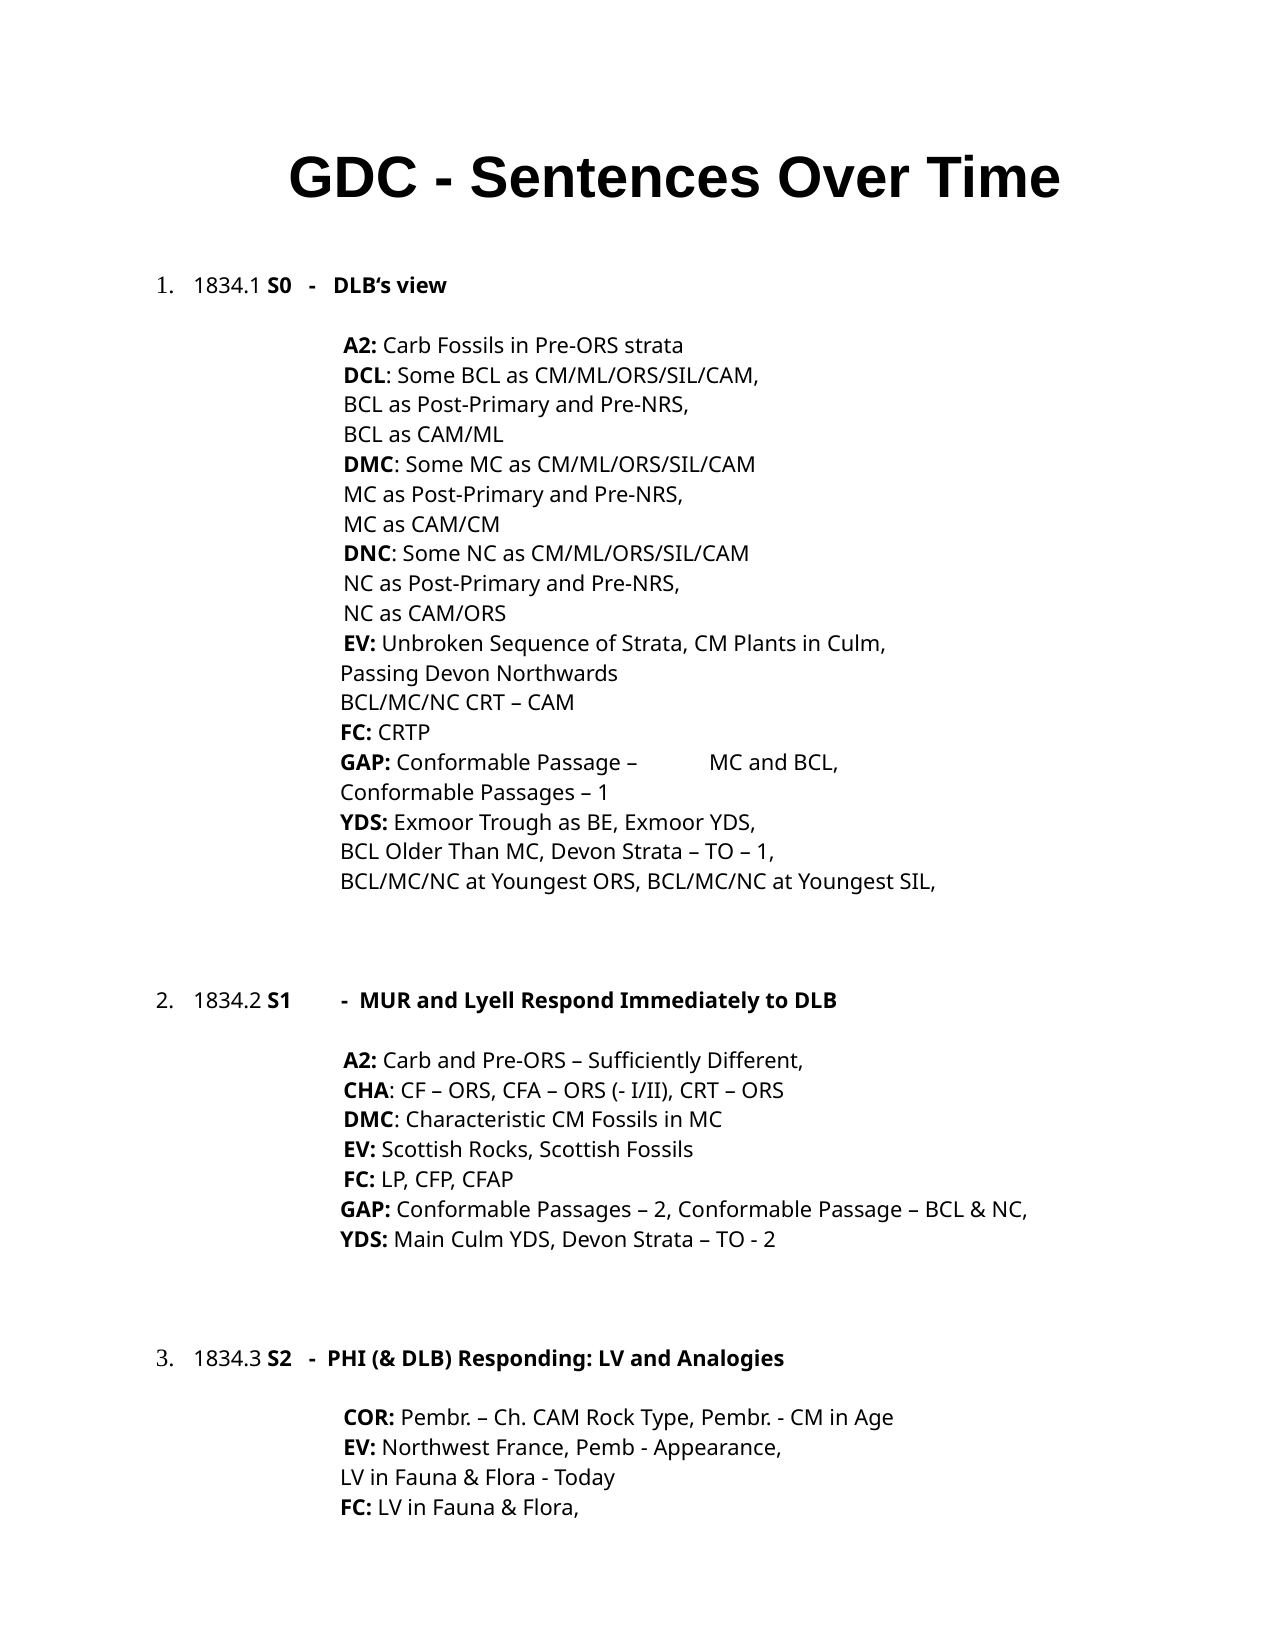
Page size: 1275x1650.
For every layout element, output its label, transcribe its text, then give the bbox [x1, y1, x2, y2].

text YDS: Main Culm YDS, Devon Strata – TO - 2 [118, 1224, 1157, 1253]
list COR: Pembr. – Ch. CAM Rock Type, Pembr. - CM in Age [306, 1402, 1157, 1432]
list EV: Scottish Rocks, Scottish Fossils [306, 1134, 1157, 1164]
list A2: Carb Fossils in Pre-ORS strata [306, 330, 1157, 360]
text YDS: Exmoor Trough as BE, Exmoor YDS, [118, 807, 1157, 836]
text GAP: Conformable Passages – 2, Conformable Passage – BCL & NC, [118, 1194, 1157, 1224]
list EV: Northwest France, Pemb - Appearance, [306, 1432, 1157, 1462]
list DMC: Characteristic CM Fossils in MC [306, 1104, 1157, 1134]
text FC: LV in Fauna & Flora, [118, 1492, 1157, 1522]
list BCL as Post-Primary and Pre-NRS, [306, 389, 1157, 419]
text LV in Fauna & Flora - Today [118, 1462, 1157, 1492]
text FC: CRTP [118, 717, 1157, 747]
text Passing Devon Northwards [118, 658, 1157, 687]
list CHA: CF – ORS, CFA – ORS (- I/II), CRT – ORS [306, 1075, 1157, 1104]
text GAP: Conformable Passage – MC and BCL, [118, 747, 1157, 777]
list 1834.1 S0 - DLB‘s view [156, 270, 1157, 300]
text BCL Older Than MC, Devon Strata – TO – 1, [118, 836, 1157, 866]
list NC as Post-Primary and Pre-NRS, [306, 568, 1157, 598]
text BCL/MC/NC at Youngest ORS, BCL/MC/NC at Youngest SIL, [118, 866, 1157, 896]
list A2: Carb and Pre-ORS – Sufficiently Different, [306, 1045, 1157, 1075]
list DMC: Some MC as CM/ML/ORS/SIL/CAM [306, 449, 1157, 479]
list BCL as CAM/ML [306, 419, 1157, 449]
list DNC: Some NC as CM/ML/ORS/SIL/CAM [306, 538, 1157, 568]
list EV: Unbroken Sequence of Strata, CM Plants in Culm, [306, 628, 1157, 658]
text Conformable Passages – 1 [118, 777, 1157, 807]
list 1834.2 S1 - MUR and Lyell Respond Immediately to DLB [156, 985, 1157, 1015]
list MC as Post-Primary and Pre-NRS, [306, 479, 1157, 509]
list NC as CAM/ORS [306, 598, 1157, 628]
list 1834.3 S2 - PHI (& DLB) Responding: LV and Analogies [156, 1343, 1157, 1373]
list MC as CAM/CM [306, 509, 1157, 538]
list FC: LP, CFP, CFAP [306, 1164, 1157, 1194]
text BCL/MC/NC CRT – CAM [118, 687, 1157, 717]
list DCL: Some BCL as CM/ML/ORS/SIL/CAM, [306, 360, 1157, 389]
title GDC - Sentences Over Time [156, 143, 1157, 210]
